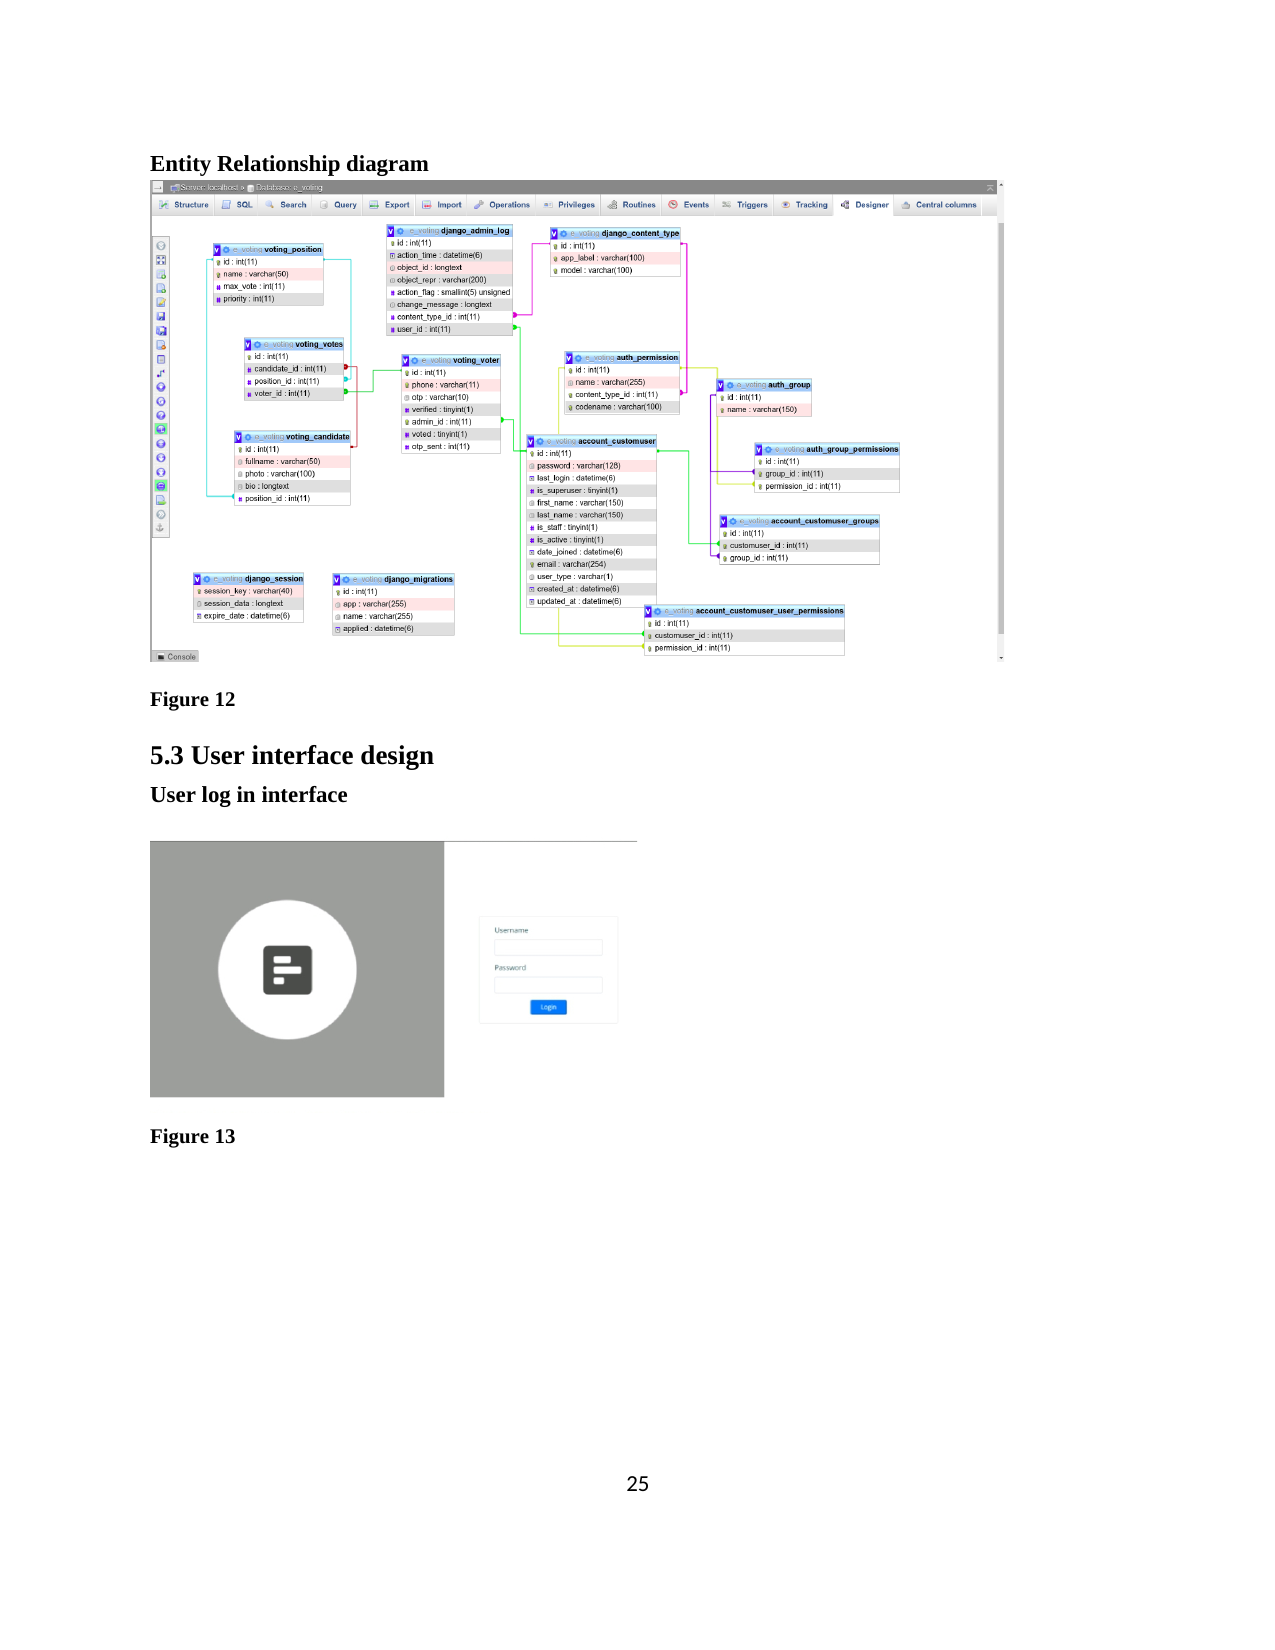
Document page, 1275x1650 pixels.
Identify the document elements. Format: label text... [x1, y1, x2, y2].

text Entity Relationship diagram [150, 150, 1125, 662]
text Figure 13 [150, 1124, 1125, 1148]
text User log in interface [150, 781, 1125, 807]
picture [150, 180, 1005, 662]
text Figure 12 [150, 686, 1125, 711]
subtitle 5.3 User interface design [150, 739, 1125, 770]
picture [150, 836, 638, 1113]
